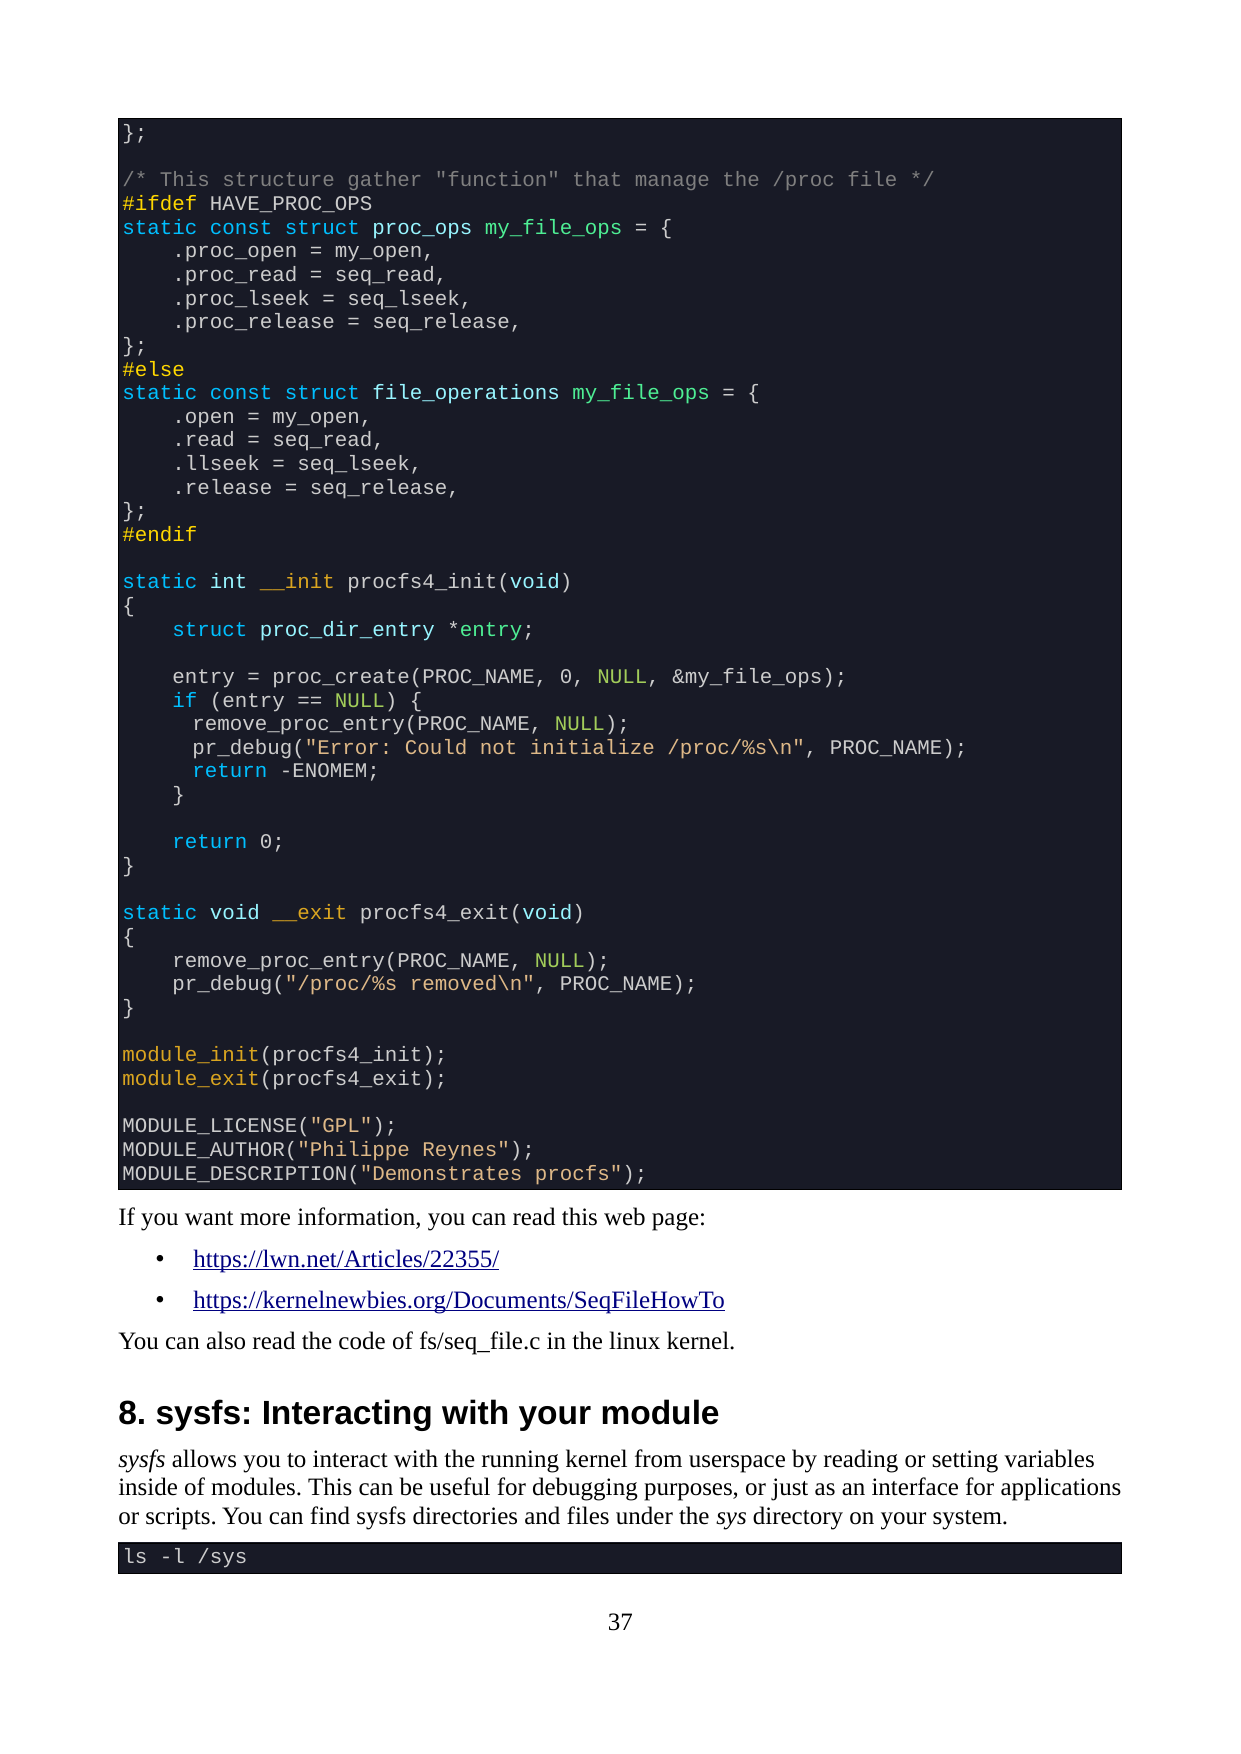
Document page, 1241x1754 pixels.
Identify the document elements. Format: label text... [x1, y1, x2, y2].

text } [119, 780, 1121, 804]
text }; [119, 119, 1121, 142]
text static const struct proc_ops my_file_ops = { [119, 213, 1121, 236]
text static void __exit procfs4_exit(void) [119, 898, 1121, 922]
text .llseek = seq_lseek, [119, 449, 1121, 473]
text { [119, 591, 1121, 615]
text .proc_lseek = seq_lseek, [119, 284, 1121, 307]
text return 0; [119, 827, 1121, 851]
text MODULE_LICENSE("GPL"); [119, 1111, 1121, 1135]
text You can also read the code of fs/seq_file.c in the linux kernel. [118, 1326, 1122, 1355]
text remove_proc_entry(PROC_NAME, NULL); [119, 709, 1121, 733]
text pr_debug("Error: Could not initialize /proc/%s\n", PROC_NAME); [119, 733, 1121, 757]
text .release = seq_release, [119, 473, 1121, 496]
list https://kernelnewbies.org/Documents/SeqFileHowTo [156, 1285, 1122, 1314]
text return -ENOMEM; [119, 757, 1121, 780]
text #ifdef HAVE_PROC_OPS [119, 189, 1121, 213]
text module_exit(procfs4_exit); [119, 1064, 1121, 1088]
text if (entry == NULL) { [119, 686, 1121, 709]
text pr_debug("/proc/%s removed\n", PROC_NAME); [119, 969, 1121, 993]
text }; [119, 331, 1121, 354]
text }; [119, 496, 1121, 520]
text } [119, 851, 1121, 875]
subtitle sysfs: Interacting with your module [118, 1392, 1122, 1431]
text .proc_read = seq_read, [119, 260, 1121, 284]
text .proc_release = seq_release, [119, 307, 1121, 331]
text .open = my_open, [119, 402, 1121, 426]
text static const struct file_operations my_file_ops = { [119, 378, 1121, 402]
text /* This structure gather "function" that manage the /proc file */ [119, 165, 1121, 189]
list https://lwn.net/Articles/22355/ [156, 1244, 1122, 1272]
text #endif [119, 520, 1121, 544]
text module_init(procfs4_init); [119, 1040, 1121, 1064]
text ls -l /sys [119, 1544, 1121, 1573]
text } [119, 993, 1121, 1017]
text #else [119, 354, 1121, 378]
text static int __init procfs4_init(void) [119, 567, 1121, 591]
text MODULE_DESCRIPTION("Demonstrates procfs"); [119, 1158, 1121, 1189]
text .proc_open = my_open, [119, 236, 1121, 260]
text remove_proc_entry(PROC_NAME, NULL); [119, 946, 1121, 969]
text struct proc_dir_entry *entry; [119, 615, 1121, 638]
text { [119, 922, 1121, 946]
text sysfs allows you to interact with the running kernel from userspace by reading or setting variables inside of modules. This can be useful for debugging purposes, or just as an interface for applications or scripts. You can find sysfs directories and files under the sys directory on your system. [118, 1444, 1122, 1530]
text .read = seq_read, [119, 426, 1121, 449]
text entry = proc_create(PROC_NAME, 0, NULL, &my_file_ops); [119, 662, 1121, 686]
text If you want more information, you can read this web page: [118, 1202, 1122, 1231]
text MODULE_AUTHOR("Philippe Reynes"); [119, 1135, 1121, 1158]
